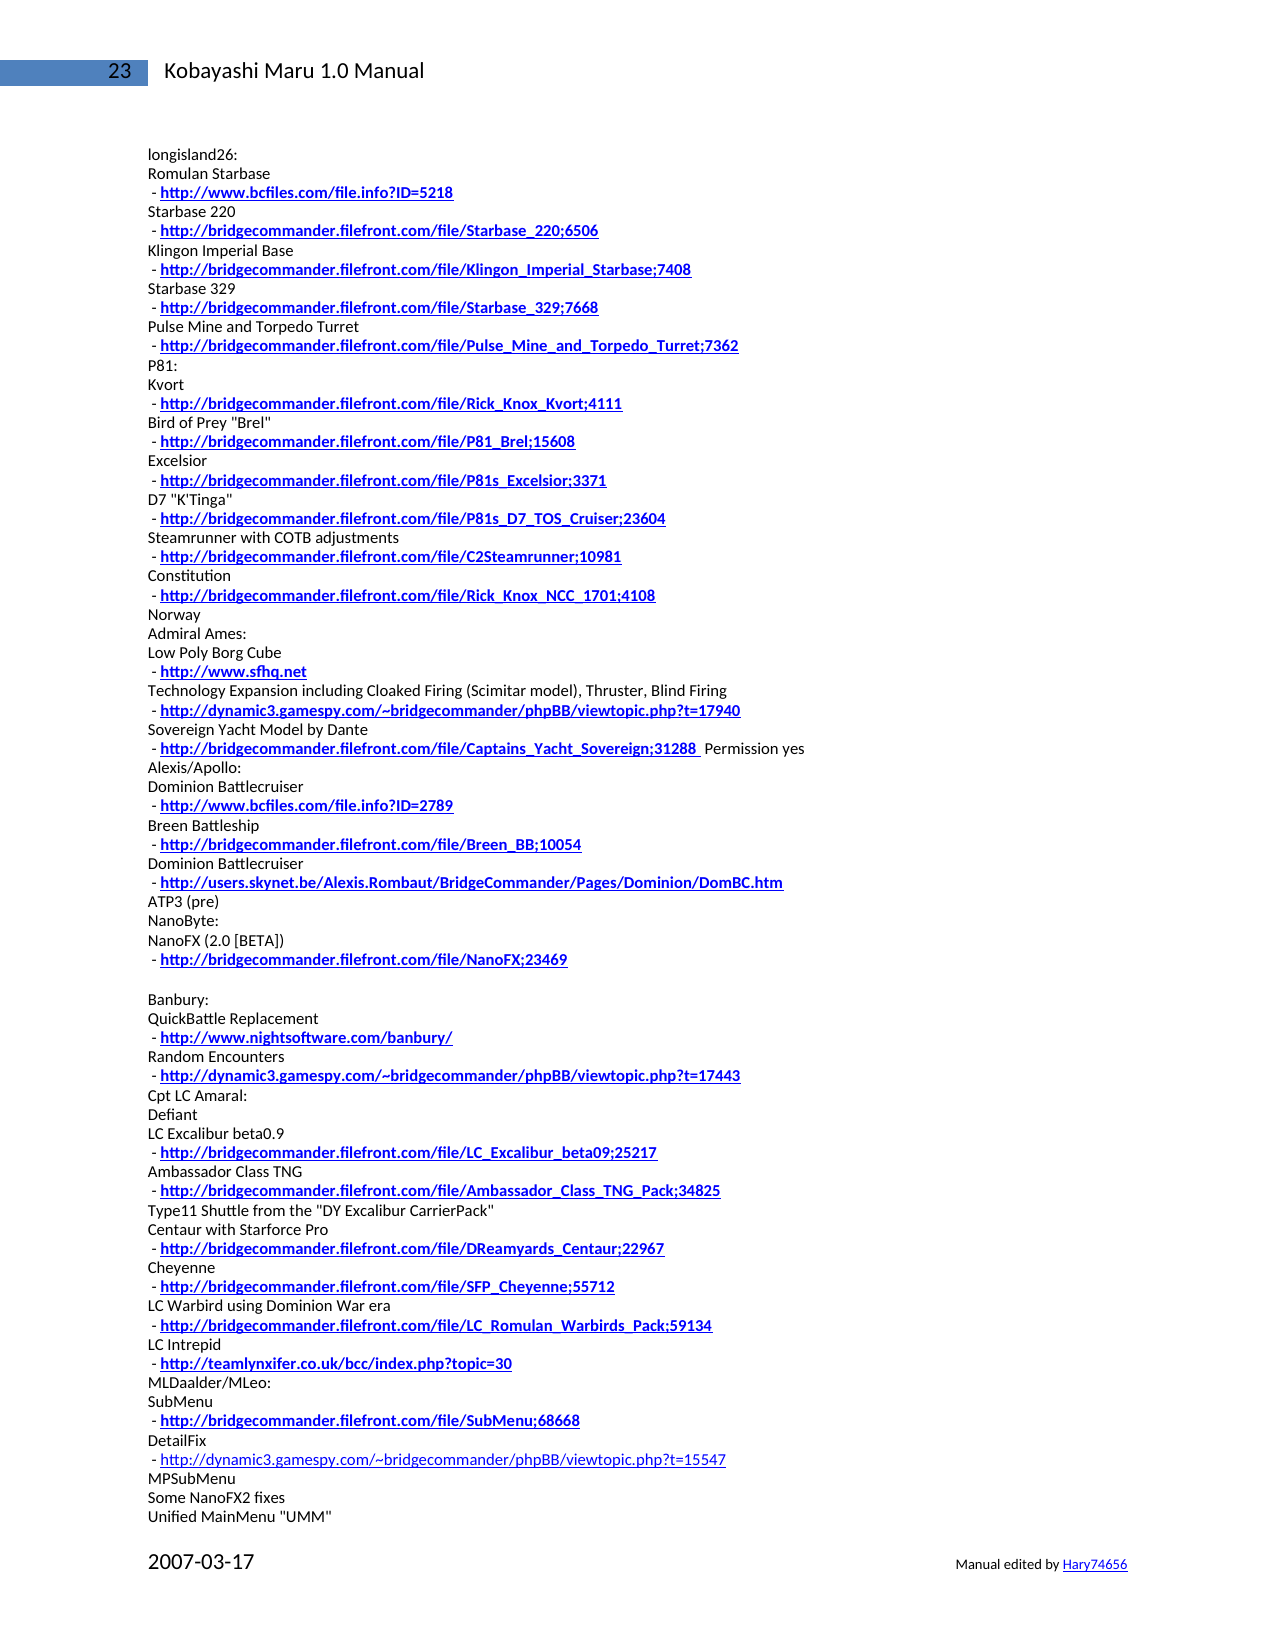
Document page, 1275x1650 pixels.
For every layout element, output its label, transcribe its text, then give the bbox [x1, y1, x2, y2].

text Banbury: QuickBattle Replacement - http://www.nightsoftware.com/banbury/ Random Encounters - http://dynamic3.gamespy.com/~bridgecommander/phpBB/viewtopic.php?t=17443 Cpt LC Amaral: Defiant LC Excalibur beta0.9 - http://bridgecommander.filefront.com/file/LC_Excalibur_beta09;25217 Ambassador Class TNG - http://bridgecommander.filefront.com/file/Ambassador_Class_TNG_Pack;34825 Type11 Shuttle from the "DY Excalibur CarrierPack" Centaur with Starforce Pro - http://bridgecommander.filefront.com/file/DReamyards_Centaur;22967 Cheyenne - http://bridgecommander.filefront.com/file/SFP_Cheyenne;55712 LC Warbird using Dominion War era - http://bridgecommander.filefront.com/file/LC_Romulan_Warbirds_Pack;59134 LC Intrepid - http://teamlynxifer.co.uk/bcc/index.php?topic=30 MLDaalder/MLeo: SubMenu - http://bridgecommander.filefront.com/file/SubMenu;68668 DetailFix - http://dynamic3.gamespy.com/~bridgecommander/phpBB/viewtopic.php?t=15547 MPSubMenu Some NanoFX2 fixes Unified MainMenu "UMM" [148, 993, 1127, 1527]
text longisland26: Romulan Starbase - http://www.bcfiles.com/file.info?ID=5218 Starbase 220 - http://bridgecommander.filefront.com/file/Starbase_220;6506 Klingon Imperial Base - http://bridgecommander.filefront.com/file/Klingon_Imperial_Starbase;7408 Starbase 329 - http://bridgecommander.filefront.com/file/Starbase_329;7668 Pulse Mine and Torpedo Turret - http://bridgecommander.filefront.com/file/Pulse_Mine_and_Torpedo_Turret;7362 P81: Kvort - http://bridgecommander.filefront.com/file/Rick_Knox_Kvort;4111 Bird of Prey "Brel" - http://bridgecommander.filefront.com/file/P81_Brel;15608 Excelsior - http://bridgecommander.filefront.com/file/P81s_Excelsior;3371 D7 "K'Tinga" - http://bridgecommander.filefront.com/file/P81s_D7_TOS_Cruiser;23604 Steamrunner with COTB adjustments - http://bridgecommander.filefront.com/file/C2Steamrunner;10981 Constitution - http://bridgecommander.filefront.com/file/Rick_Knox_NCC_1701;4108 Norway Admiral Ames: Low Poly Borg Cube - http://www.sfhq.net Technology Expansion including Cloaked Firing (Scimitar model), Thruster, Blind Firing - http://dynamic3.gamespy.com/~bridgecommander/phpBB/viewtopic.php?t=17940 Sovereign Yacht Model by Dante - http://bridgecommander.filefront.com/file/Captains_Yacht_Sovereign;31288 Permission yes Alexis/Apollo: Dominion Battlecruiser - http://www.bcfiles.com/file.info?ID=2789 Breen Battleship - http://bridgecommander.filefront.com/file/Breen_BB;10054 Dominion Battlecruiser - http://users.skynet.be/Alexis.Rombaut/BridgeCommander/Pages/Dominion/DomBC.htm ATP3 (pre) NanoByte: NanoFX (2.0 [BETA]) - http://bridgecommander.filefront.com/file/NanoFX;23469 [148, 148, 1127, 969]
